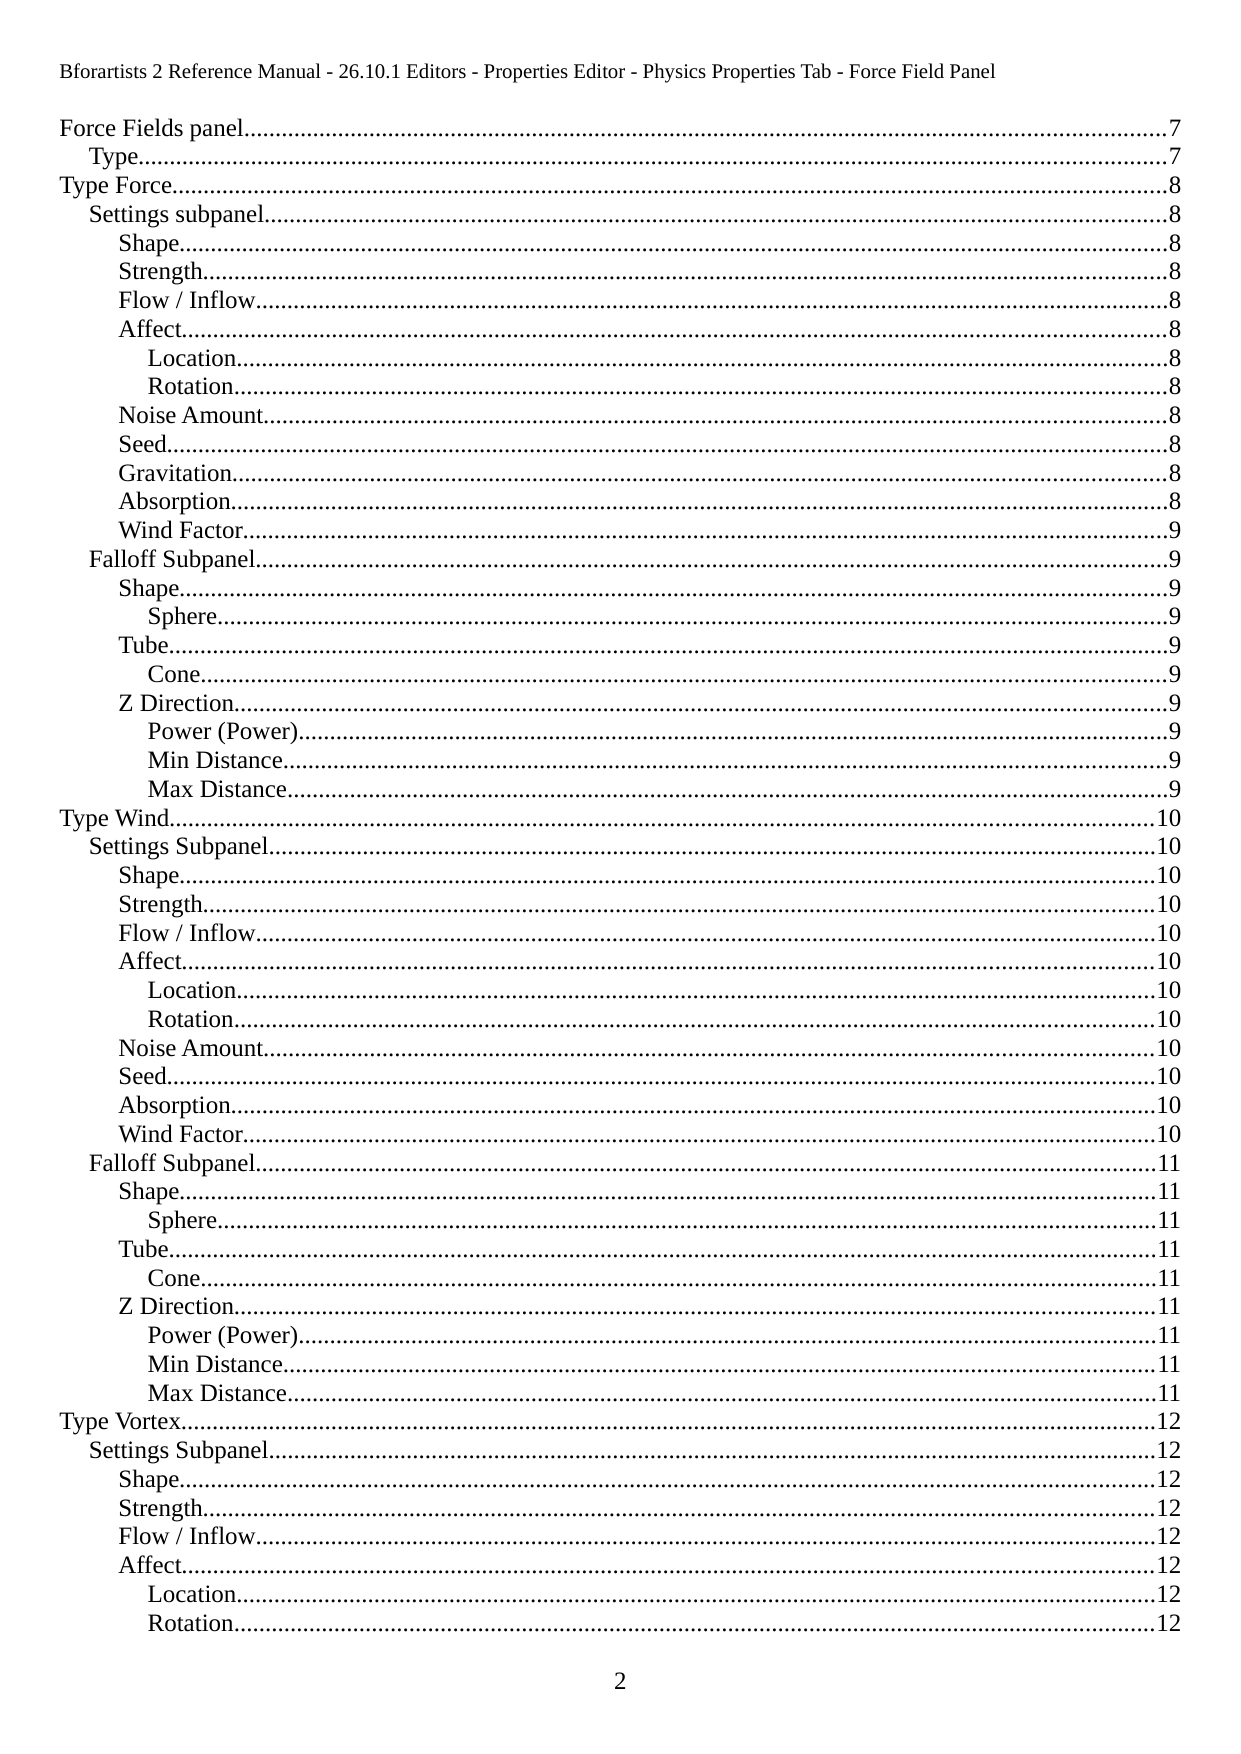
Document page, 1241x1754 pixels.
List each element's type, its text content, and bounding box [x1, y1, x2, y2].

text Wind Factor 10 [118, 1119, 1181, 1148]
text Seed 10 [118, 1061, 1181, 1090]
text Type 7 [88, 141, 1181, 170]
text Force Fields panel 7 [59, 113, 1181, 141]
text Shape 8 [118, 228, 1181, 256]
text Seed 8 [118, 429, 1181, 458]
text Affect 12 [118, 1550, 1181, 1579]
text Rotation 12 [147, 1608, 1181, 1636]
text Min Distance 9 [147, 745, 1181, 774]
text Location 10 [147, 975, 1181, 1004]
text Shape 10 [118, 860, 1181, 889]
text Absorption 10 [118, 1090, 1181, 1119]
text Strength 12 [118, 1493, 1181, 1521]
text Settings subpanel 8 [88, 199, 1181, 228]
text Max Distance 9 [147, 774, 1181, 803]
text Type Wind 10 [59, 803, 1181, 831]
text Noise Amount 10 [118, 1033, 1181, 1061]
text Shape 12 [118, 1464, 1181, 1493]
text Strength 10 [118, 889, 1181, 918]
text Type Vortex 12 [59, 1406, 1181, 1435]
text Flow / Inflow 8 [118, 285, 1181, 314]
text Wind Factor 9 [118, 515, 1181, 544]
text Settings Subpanel 12 [88, 1435, 1181, 1464]
text Sphere 11 [147, 1205, 1181, 1234]
text Sphere 9 [147, 601, 1181, 630]
text Shape 11 [118, 1176, 1181, 1205]
text Z Direction 11 [118, 1291, 1181, 1320]
text Power (Power) 9 [147, 716, 1181, 745]
text Cone 11 [147, 1263, 1181, 1291]
text Settings Subpanel 10 [88, 831, 1181, 860]
text Type Force 8 [59, 170, 1181, 199]
text Rotation 8 [147, 371, 1181, 400]
text Affect 8 [118, 314, 1181, 343]
text Falloff Subpanel 9 [88, 544, 1181, 573]
text Flow / Inflow 10 [118, 918, 1181, 946]
text Tube 9 [118, 630, 1181, 659]
text Strength 8 [118, 256, 1181, 285]
text Location 12 [147, 1579, 1181, 1608]
text Falloff Subpanel 11 [88, 1148, 1181, 1176]
text Power (Power) 11 [147, 1320, 1181, 1349]
text Gravitation 8 [118, 458, 1181, 486]
text Flow / Inflow 12 [118, 1521, 1181, 1550]
text Cone 9 [147, 659, 1181, 688]
text Location 8 [147, 343, 1181, 371]
text Rotation 10 [147, 1004, 1181, 1033]
text Shape 9 [118, 573, 1181, 601]
text Max Distance 11 [147, 1378, 1181, 1406]
text Noise Amount 8 [118, 400, 1181, 429]
text Z Direction 9 [118, 688, 1181, 716]
text Min Distance 11 [147, 1349, 1181, 1378]
text Tube 11 [118, 1234, 1181, 1263]
text Absorption 8 [118, 486, 1181, 515]
text Affect 10 [118, 946, 1181, 975]
